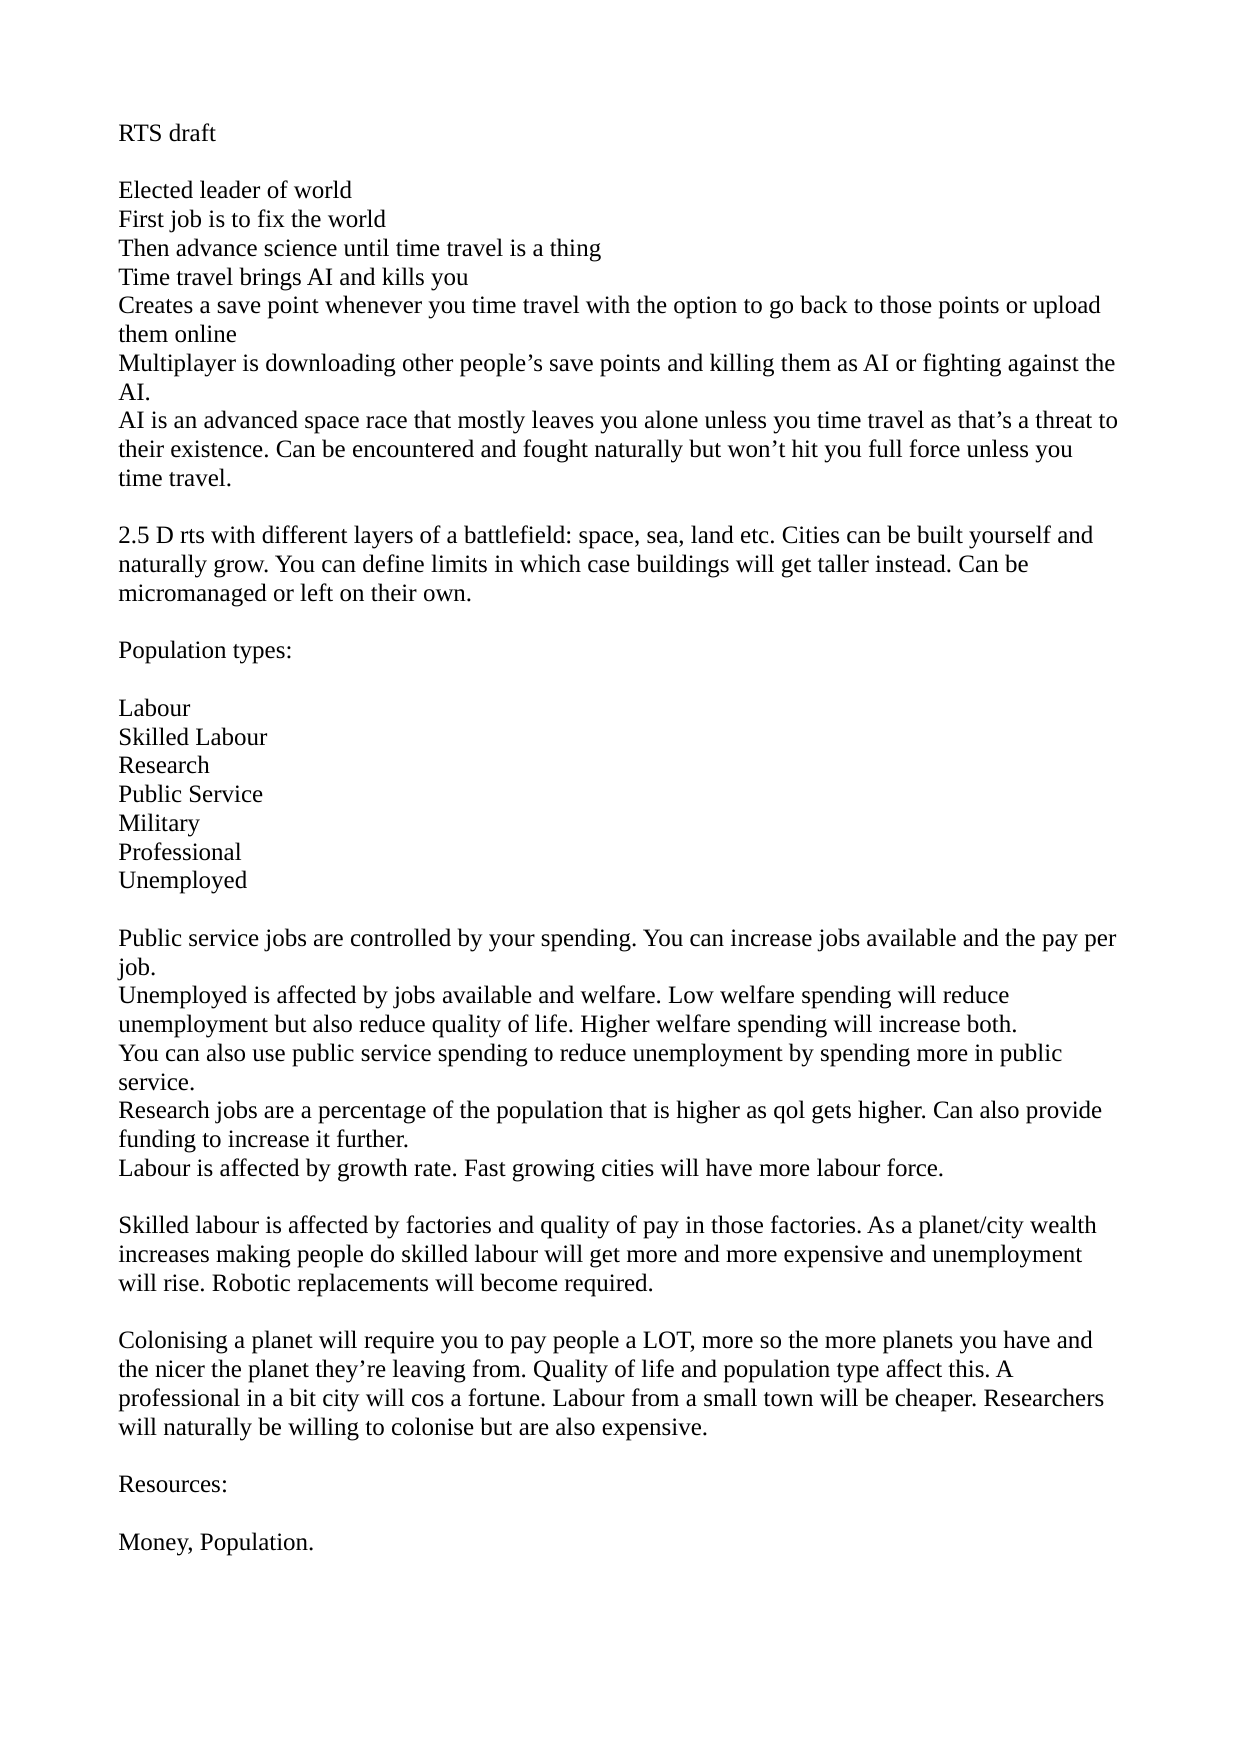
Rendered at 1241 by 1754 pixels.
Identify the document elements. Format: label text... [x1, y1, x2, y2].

text Unemployed is affected by jobs available and welfare. Low welfare spending will reduce unemployment but also reduce quality of life. Higher welfare spending will increase both. [118, 981, 1122, 1038]
text You can also use public service spending to reduce unemployment by spending more in public service. [118, 1038, 1122, 1096]
text Then advance science until time travel is a thing [118, 233, 1122, 262]
text Professional [118, 837, 1122, 866]
text Unemployed [118, 866, 1122, 894]
text RTS draft Elected leader of world [118, 118, 1122, 204]
text Military [118, 808, 1122, 837]
text Public service jobs are controlled by your spending. You can increase jobs available and the pay per job. [118, 923, 1122, 981]
text Population types: Labour [118, 636, 1122, 722]
text Time travel brings AI and kills you Creates a save point whenever you time travel with the option to go back to those points or upload them online [118, 262, 1122, 348]
text Colonising a planet will require you to pay people a LOT, more so the more planets you have and the nicer the planet they’re leaving from. Quality of life and population type affect this. A professional in a bit city will cos a fortune. Labour from a small town will be cheaper. Researchers will naturally be willing to colonise but are also expensive. [118, 1326, 1122, 1441]
text Skilled Labour [118, 722, 1122, 751]
text Multiplayer is downloading other people’s save points and killing them as AI or fighting against the AI. AI is an advanced space race that mostly leaves you alone unless you time travel as that’s a threat to their existence. Can be encountered and fought naturally but won’t hit you full force unless you time travel. 2.5 D rts with different layers of a battlefield: space, sea, land etc. Cities can be built yourself and naturally grow. You can define limits in which case buildings will get taller instead. Can be micromanaged or left on their own. [118, 348, 1122, 607]
text Research jobs are a percentage of the population that is higher as qol gets higher. Can also provide funding to increase it further. Labour is affected by growth rate. Fast growing cities will have more labour force. [118, 1096, 1122, 1211]
text First job is to fix the world [118, 204, 1122, 233]
text Skilled labour is affected by factories and quality of pay in those factories. As a planet/city wealth increases making people do skilled labour will get more and more expensive and unemployment will rise. Robotic replacements will become required. [118, 1211, 1122, 1297]
text Public Service [118, 779, 1122, 808]
text Resources: Money, Population. [118, 1469, 1122, 1584]
text Research [118, 751, 1122, 779]
